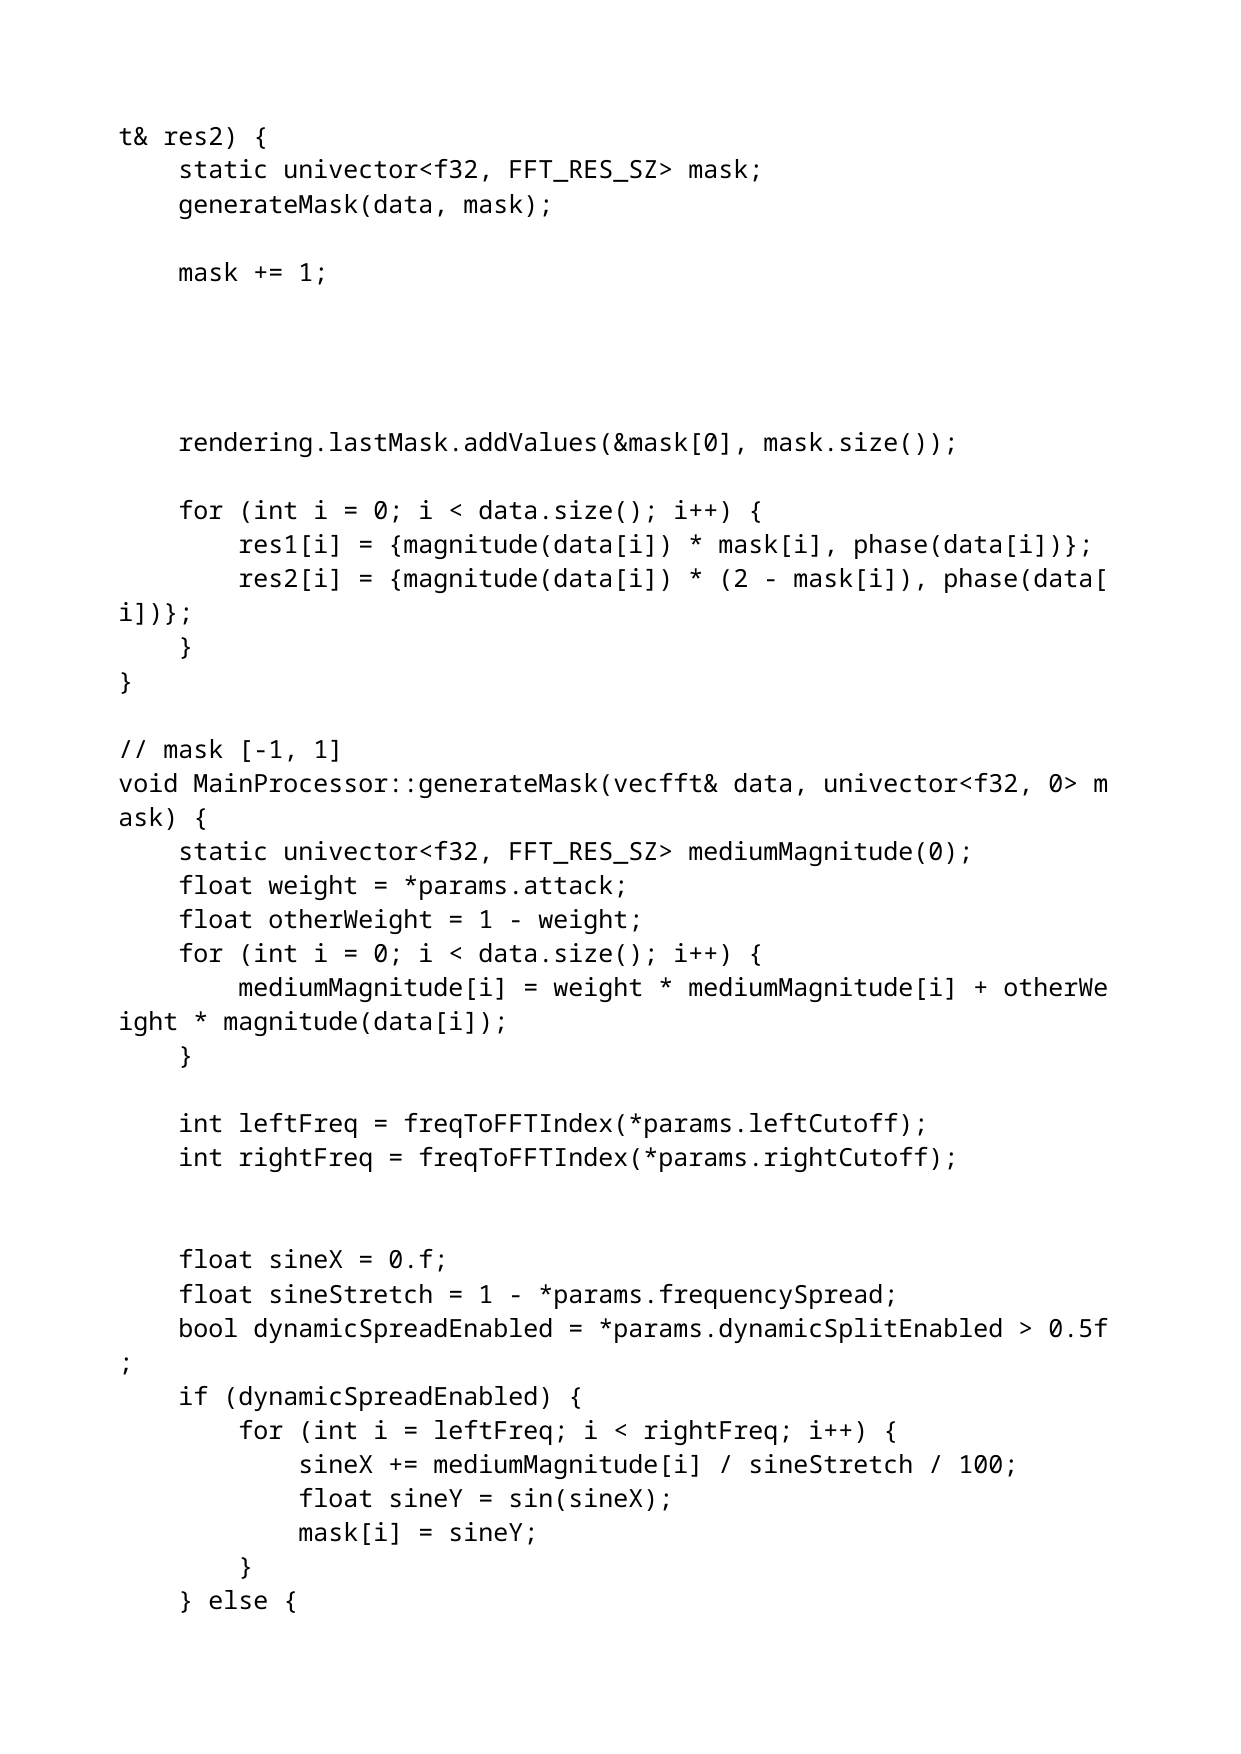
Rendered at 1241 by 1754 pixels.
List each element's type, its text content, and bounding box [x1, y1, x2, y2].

text if (dynamicSpreadEnabled) { [118, 1378, 1122, 1412]
text static univector<f32, FFT_RES_SZ> mediumMagnitude(0); [118, 833, 1122, 867]
text for (int i = 0; i < data.size(); i++) { [118, 936, 1122, 970]
text for (int i = 0; i < data.size(); i++) { [118, 493, 1122, 527]
text void MainProcessor::generateMask(vecfft& data, univector<f32, 0> mask) { [118, 765, 1122, 833]
text mediumMagnitude[i] = weight * mediumMagnitude[i] + otherWeight * magnitude(data[i]); [118, 970, 1122, 1038]
text // mask [-1, 1] [118, 731, 1122, 765]
text int rightFreq = freqToFFTIndex(*params.rightCutoff); [118, 1140, 1122, 1174]
text float otherWeight = 1 - weight; [118, 902, 1122, 936]
text bool dynamicSpreadEnabled = *params.dynamicSplitEnabled > 0.5f; [118, 1310, 1122, 1378]
text res2[i] = {magnitude(data[i]) * (2 - mask[i]), phase(data[i])}; [118, 561, 1122, 629]
text float sineStretch = 1 - *params.frequencySpread; [118, 1276, 1122, 1310]
text mask[i] = sineY; [118, 1515, 1122, 1549]
text int leftFreq = freqToFFTIndex(*params.leftCutoff); [118, 1106, 1122, 1140]
text float sineY = sin(sineX); [118, 1481, 1122, 1515]
text float weight = *params.attack; [118, 867, 1122, 902]
text } else { [118, 1583, 1122, 1617]
text t& res2) { [118, 118, 1122, 152]
text for (int i = leftFreq; i < rightFreq; i++) { [118, 1412, 1122, 1447]
text float sineX = 0.f; [118, 1242, 1122, 1276]
text } [118, 1038, 1122, 1072]
text generateMask(data, mask); [118, 186, 1122, 220]
text mask += 1; [118, 254, 1122, 288]
text } [118, 1549, 1122, 1583]
text } [118, 663, 1122, 697]
text static univector<f32, FFT_RES_SZ> mask; [118, 152, 1122, 186]
text res1[i] = {magnitude(data[i]) * mask[i], phase(data[i])}; [118, 527, 1122, 561]
text } [118, 629, 1122, 663]
text sineX += mediumMagnitude[i] / sineStretch / 100; [118, 1447, 1122, 1481]
text rendering.lastMask.addValues(&mask[0], mask.size()); [118, 425, 1122, 459]
